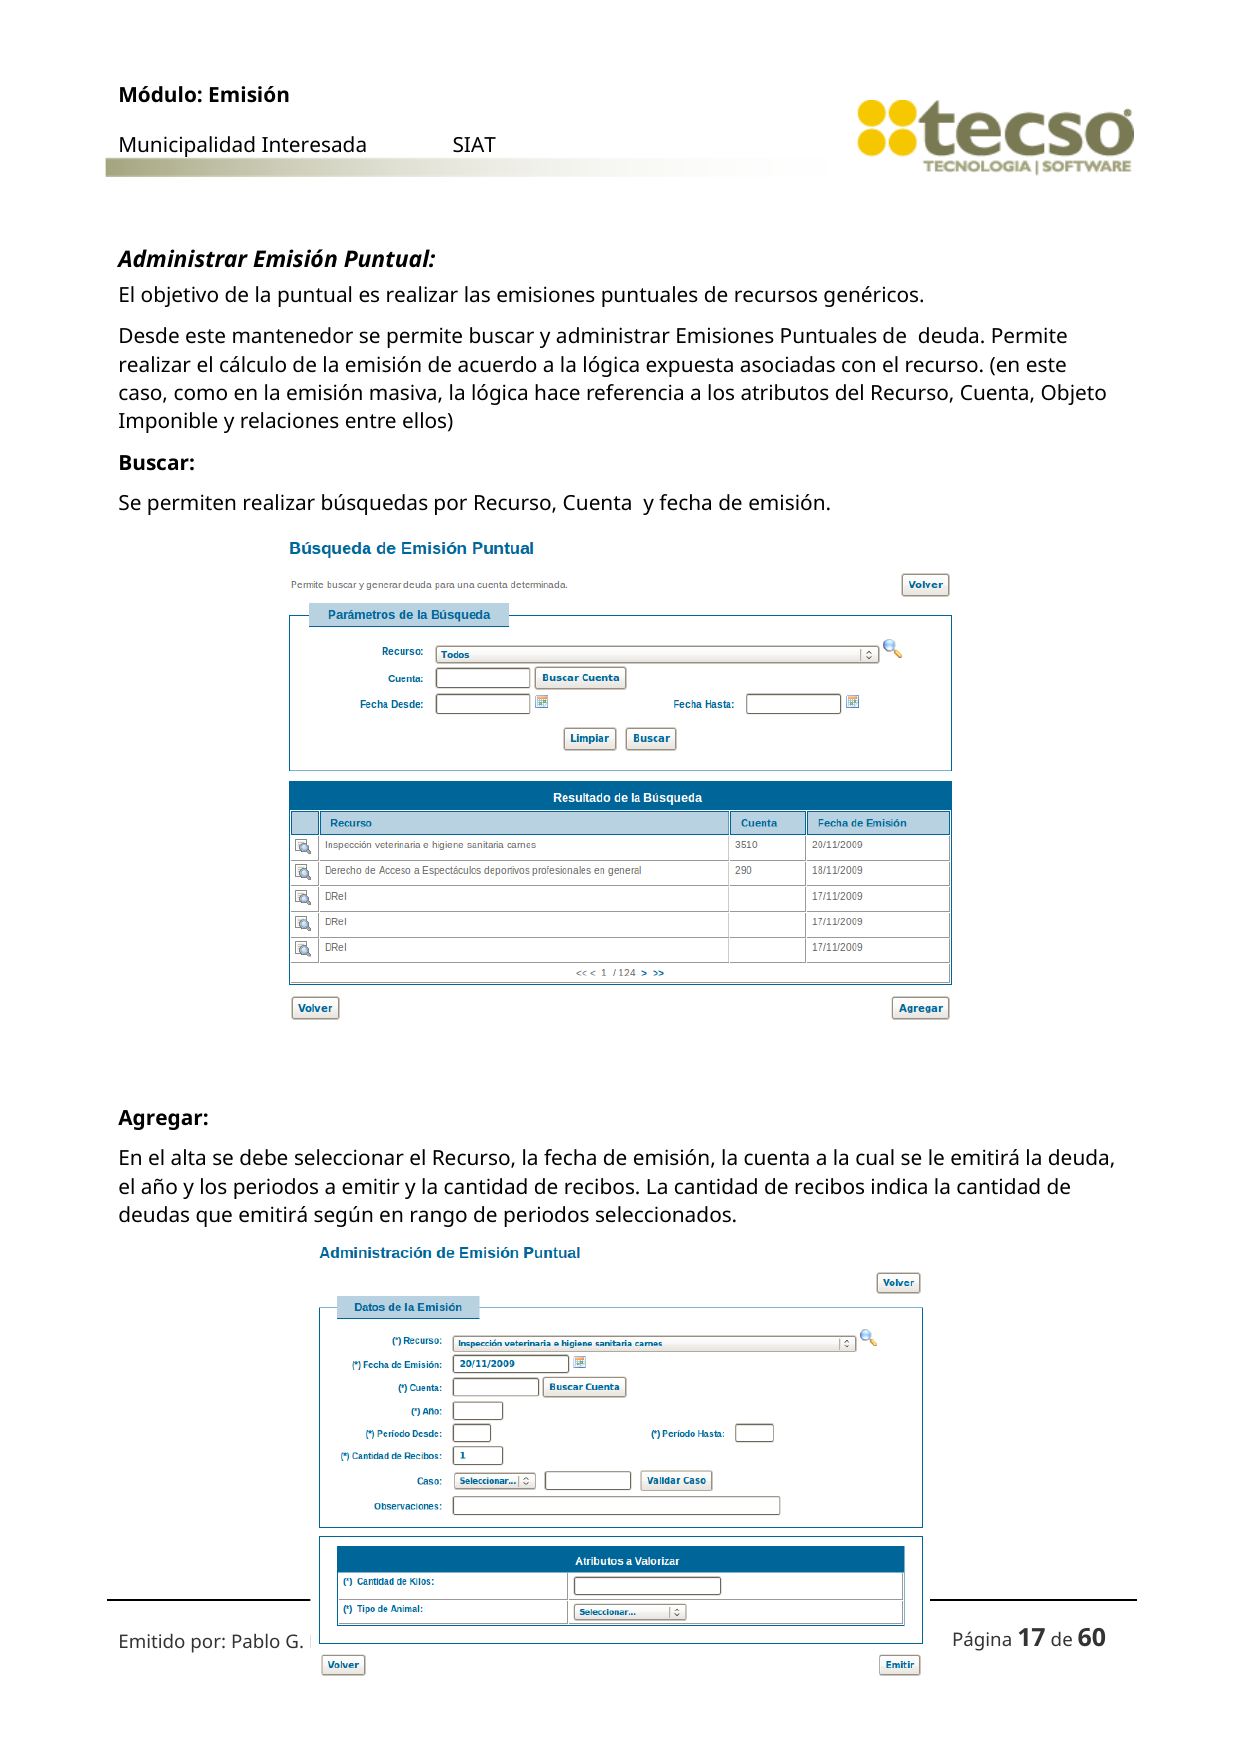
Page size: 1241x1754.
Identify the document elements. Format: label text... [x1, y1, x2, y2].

subtitle Administrar Emisión Puntual: [118, 243, 1122, 274]
text El objetivo de la puntual es realizar las emisiones puntuales de recursos genéricos. [118, 280, 1122, 309]
picture [105, 100, 1134, 177]
text En el alta se debe seleccionar el Recurso, la fecha de emisión, la cuenta a la cual se le emitirá la deuda, el año y los periodos a emitir y la cantidad de recibos. La cantidad de recibos indica la cantidad de deudas que emitirá según en rango de periodos seleccionados. [118, 1143, 1122, 1229]
picture [276, 529, 964, 1031]
text Buscar: [118, 448, 1122, 476]
text Se permiten realizar búsquedas por Recurso, Cuenta y fecha de emisión. [118, 488, 1122, 517]
text Agregar: [118, 1103, 1122, 1131]
picture [310, 1238, 930, 1686]
text Desde este mantenedor se permite buscar y administrar Emisiones Puntuales de deuda. Permite realizar el cálculo de la emisión de acuerdo a la lógica expuesta asociadas con el recurso. (en este caso, como en la emisión masiva, la lógica hace referencia a los atributos del Recurso, Cuenta, Objeto Imponible y relaciones entre ellos) [118, 321, 1122, 435]
